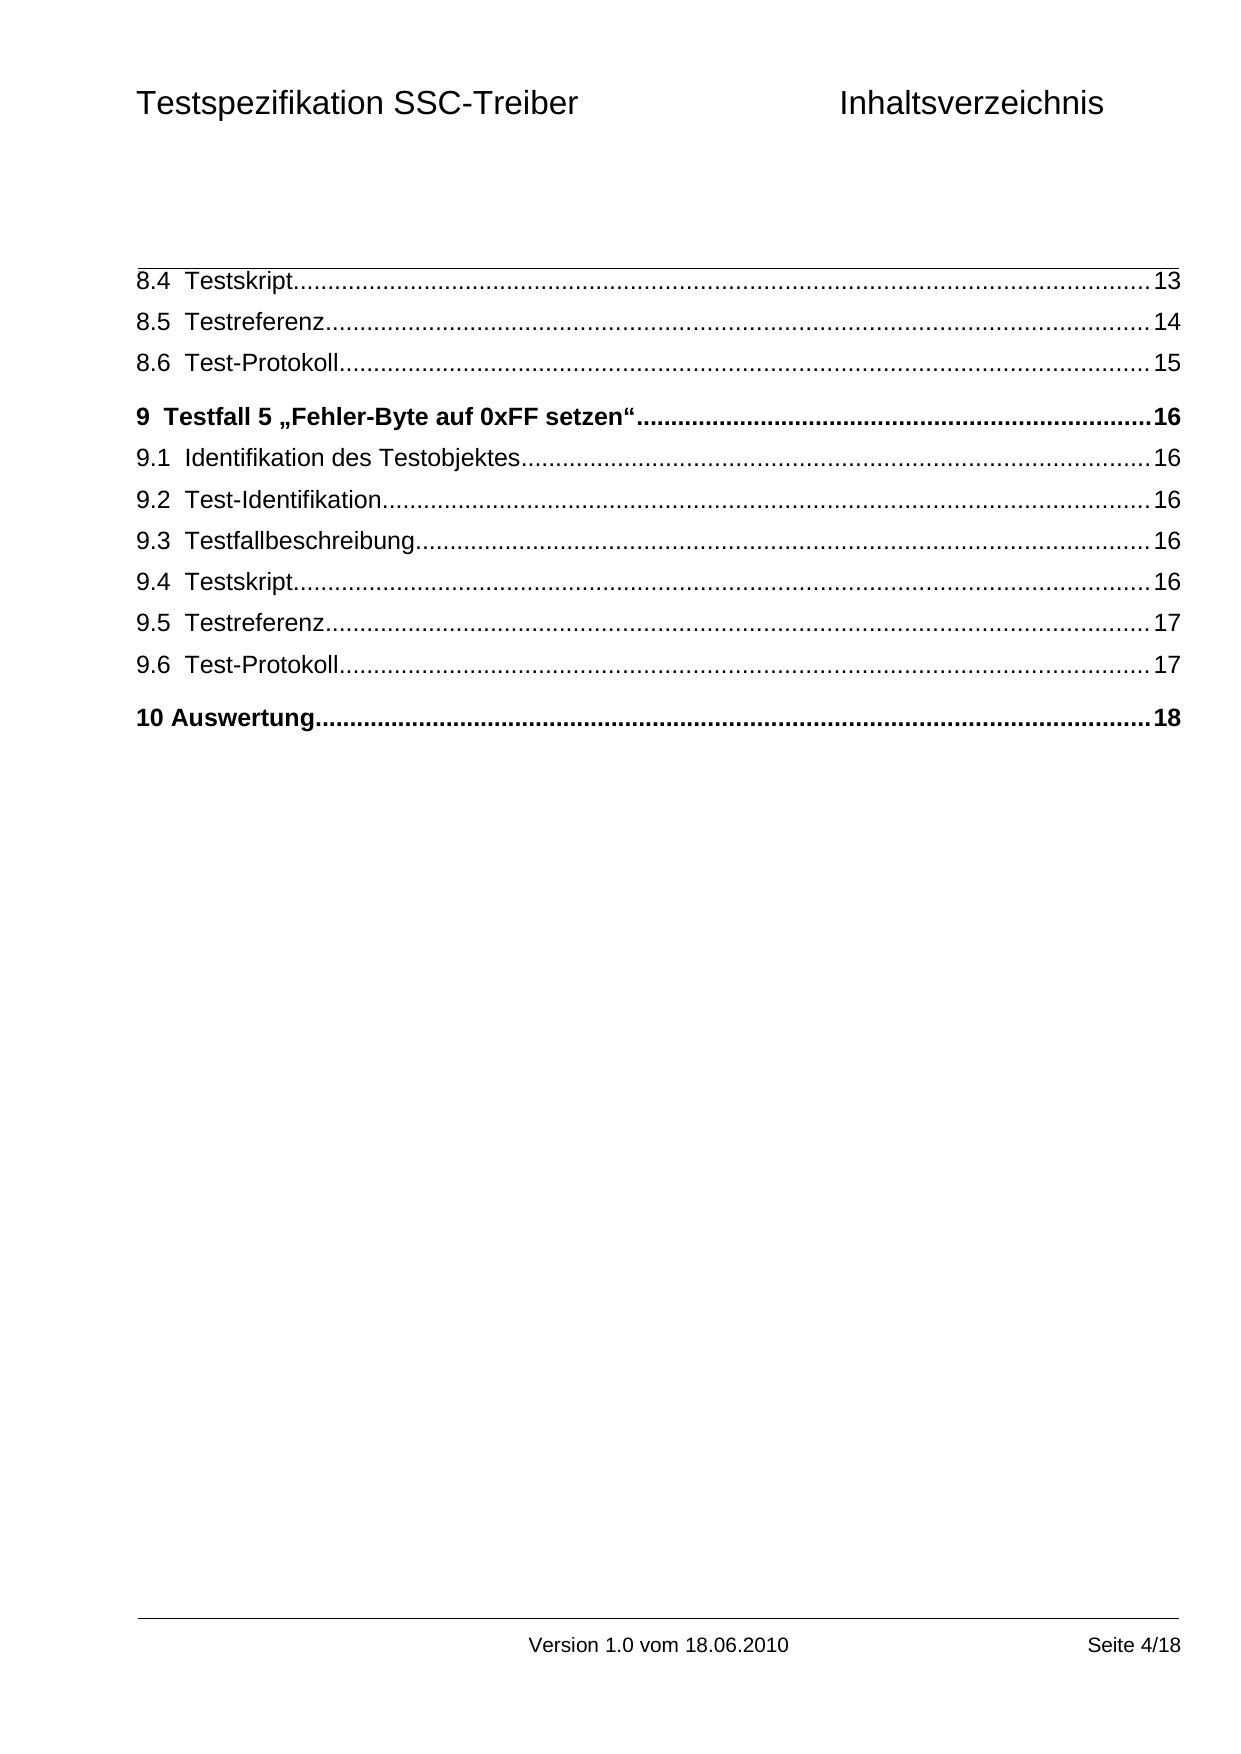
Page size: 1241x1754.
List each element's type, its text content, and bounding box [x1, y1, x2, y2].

text 8.5 Testreferenz 14 [136, 307, 1181, 336]
text 9.3 Testfallbeschreibung 16 [136, 526, 1181, 554]
text 9.6 Test-Protokoll 17 [136, 649, 1181, 678]
text 9.2 Test-Identifikation 16 [136, 484, 1181, 513]
text 9.1 Identifikation des Testobjektes 16 [136, 443, 1181, 472]
text 8.4 Testskript 13 [275, 289, 1181, 294]
text 8.4 Testskript 13 [136, 289, 273, 294]
text 9.4 Testskript 16 [136, 567, 1181, 596]
text 9.5 Testreferenz 17 [136, 608, 1181, 637]
text 8.6 Test-Protokoll 15 [136, 348, 1181, 377]
text 9 Testfall 5 „Fehler-Byte auf 0xFF setzen“ 16 [136, 402, 1181, 431]
text 10 Auswertung 18 [136, 703, 1181, 732]
